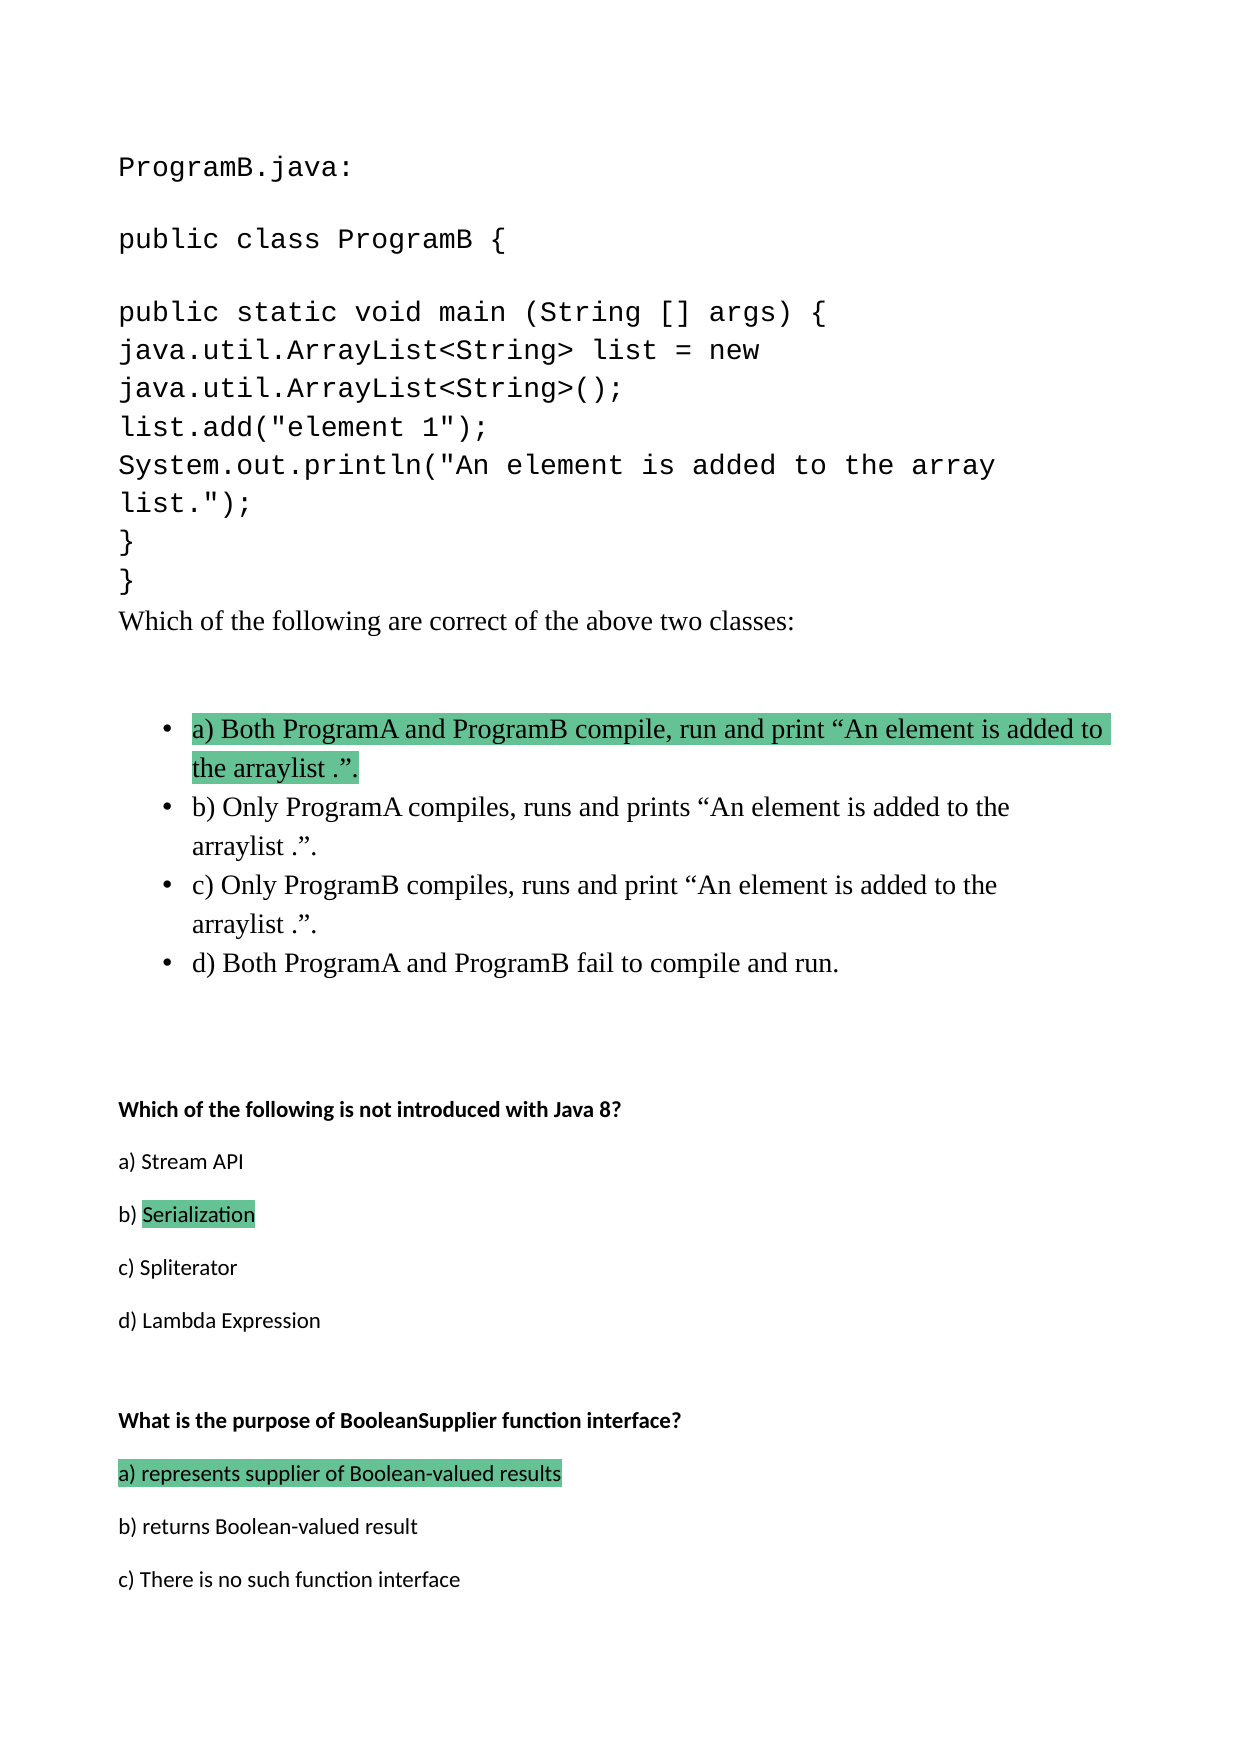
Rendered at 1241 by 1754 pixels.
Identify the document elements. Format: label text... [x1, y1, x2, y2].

text b) Serialization [118, 1200, 1122, 1228]
list b) Only ProgramA compiles, runs and prints “An element is added to the arraylist .”. [162, 790, 1122, 862]
text d) Lambda Expression [118, 1306, 1122, 1334]
text a) represents supplier of Boolean-valued results [118, 1459, 1122, 1487]
text java.util.ArrayList<String> list = new java.util.ArrayList<String>(); [118, 336, 1122, 406]
text Which of the following are correct of the above two classes: [118, 604, 1122, 636]
list c) Only ProgramB compiles, runs and print “An element is added to the arraylist .”. [162, 868, 1122, 939]
text public class ProgramB { [118, 225, 1122, 257]
text Which of the following is not introduced with Java 8? [118, 1095, 1122, 1123]
text } [118, 527, 1122, 559]
text c) Spliterator [118, 1253, 1122, 1281]
text list.add("element 1"); [118, 413, 1122, 444]
text ProgramB.java: [118, 153, 1122, 184]
text b) returns Boolean-valued result [118, 1512, 1122, 1540]
text c) There is no such function interface [118, 1565, 1122, 1593]
text a) Stream API [118, 1147, 1122, 1176]
list d) Both ProgramA and ProgramB fail to compile and run. [162, 946, 1122, 978]
list a) Both ProgramA and ProgramB compile, run and print “An element is added to the arraylist .”. [162, 712, 1122, 784]
text What is the purpose of BooleanSupplier function interface? [118, 1406, 1122, 1434]
text System.out.println("An element is added to the array list."); [118, 451, 1122, 521]
text } [118, 566, 1122, 597]
text public static void main (String [] args) { [118, 298, 1122, 330]
